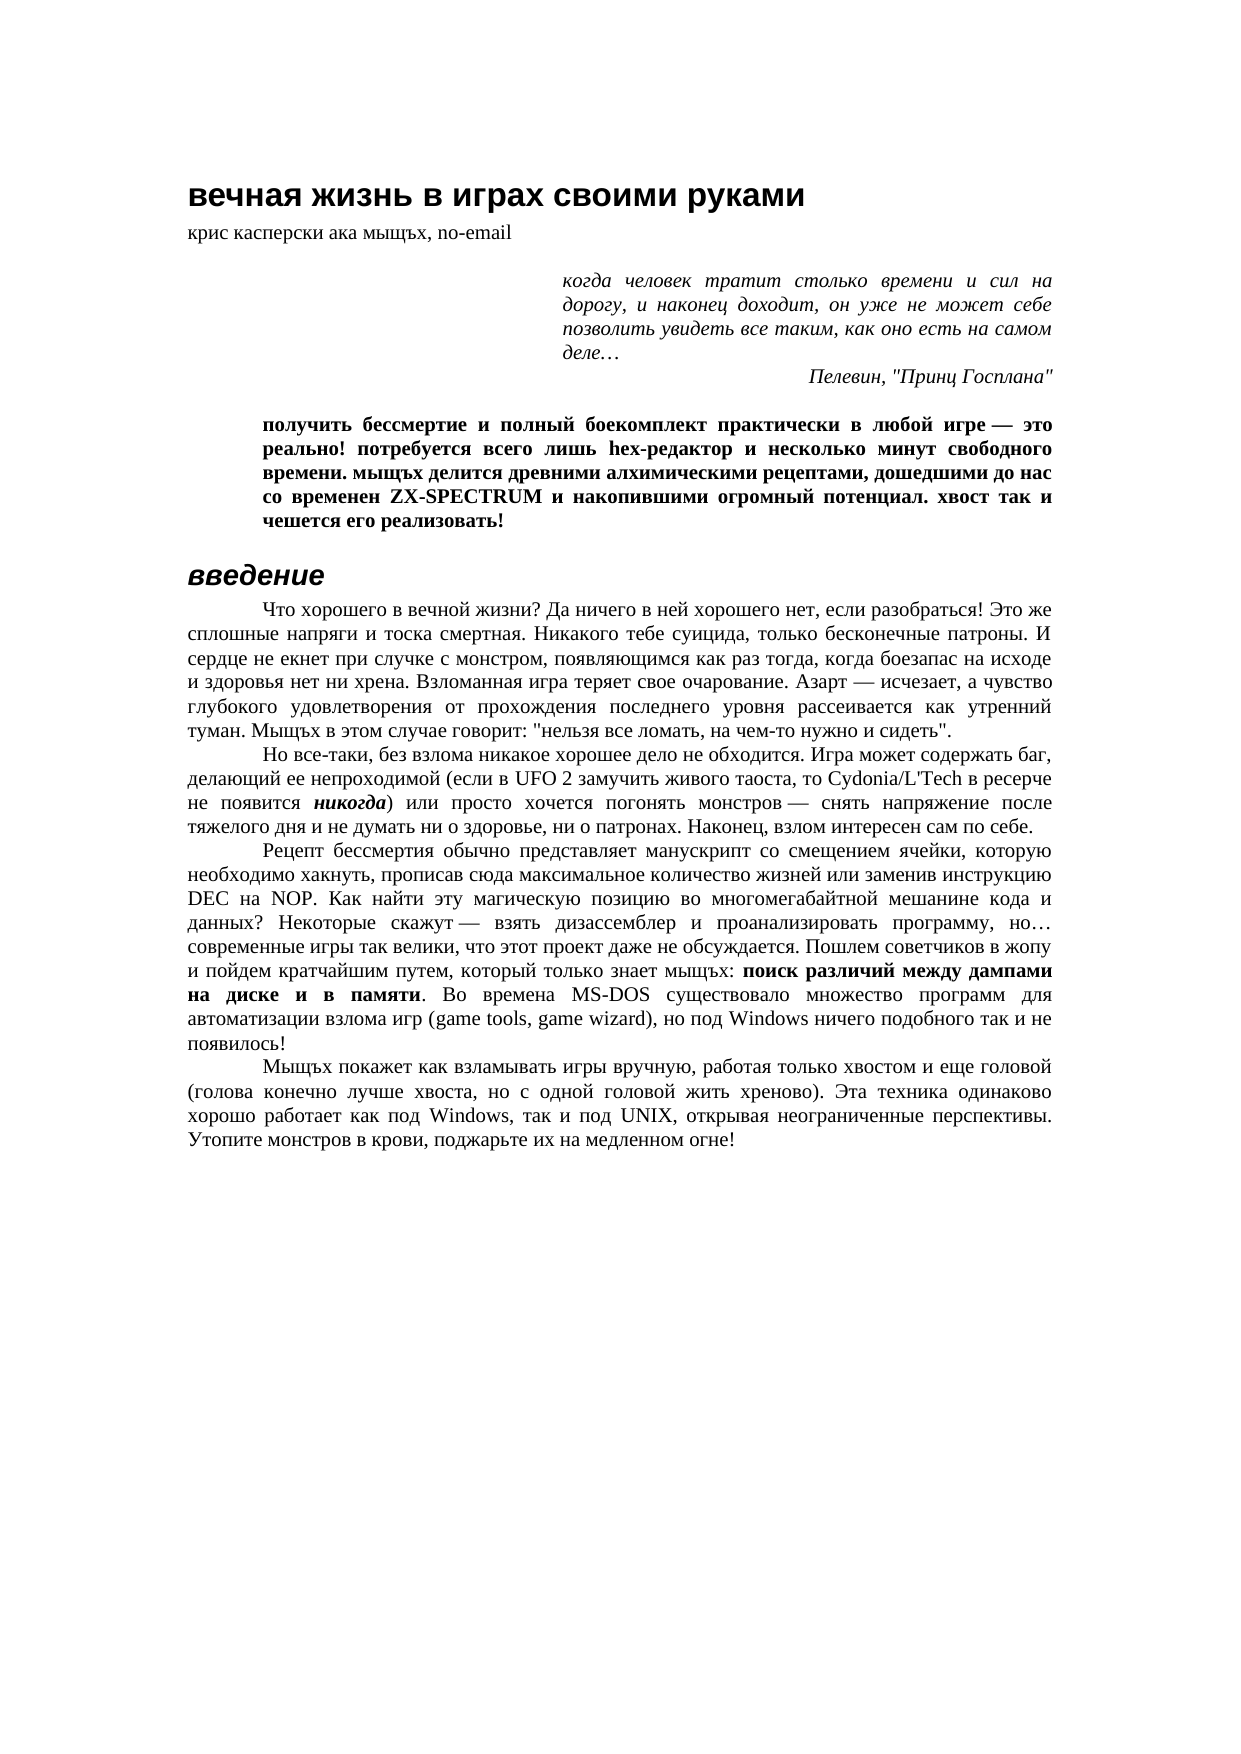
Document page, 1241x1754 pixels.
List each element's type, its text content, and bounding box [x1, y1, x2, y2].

text Рецепт бессмертия обычно представляет манускрипт со смещением ячейки, которую необходимо хакнуть, прописав сюда максимальное количество жизней или заменив инструкцию DEC на NOP. Как найти эту магическую позицию во многомегабайтной мешанине кода и данных? Некоторые скажут — взять дизассемблер и проанализировать программу, но… современные игры так велики, что этот проект даже не обсуждается. Пошлем советчиков в жопу и пойдем кратчайшим путем, который только знает мыщъх: поиск различий между дампами на диске и в памяти. Во времена MS-DOS существовало множество программ для автоматизации взлома игр (game tools, game wizard), но под Windows ничего подобного так и не появилось! [187, 838, 1053, 1054]
text Но все-таки, без взлома никакое хорошее дело не обходится. Игра может содержать баг, делающий ее непроходимой (если в UFO 2 замучить живого таоста, то Cydonia/L'Tech в ресерче не появится никогда) или просто хочется погонять монстров — снять напряжение после тяжелого дня и не думать ни о здоровье, ни о патронах. Наконец, взлом интересен сам по себе. [187, 742, 1053, 838]
text Что хорошего в вечной жизни? Да ничего в ней хорошего нет, если разобраться! Это же сплошные напряги и тоска смертная. Никакого тебе суицида, только бесконечные патроны. И сердце не екнет при случке с монстром, появляющимся как раз тогда, когда боезапас на исходе и здоровья нет ни хрена. Взломанная игра теряет свое очарование. Азарт — исчезает, а чувство глубокого удовлетворения от прохождения последнего уровня рассеивается как утренний туман. Мыщъх в этом случае говорит: "нельзя все ломать, на чем-то нужно и сидеть". [187, 597, 1053, 742]
text получить бессмертие и полный боекомплект практически в любой игре — это реально! потребуется всего лишь hex-редактор и несколько минут свободного времени. мыщъх делится древними алхимическими рецептами, дошедшими до нас со временен ZX-SPECTRUM и накопившими огромный потенциал. хвост так и чешется его реализовать! [262, 412, 1053, 532]
subtitle вечная жизнь в играх своими руками [187, 175, 1053, 213]
text Пелевин, "Принц Госплана" [562, 364, 1053, 388]
text когда человек тратит столько времени и сил на дорогу, и наконец доходит, он уже не может себе позволить увидеть все таким, как оно есть на самом деле… [562, 268, 1053, 364]
text крис касперски ака мыщъх, no-email [187, 220, 1053, 244]
text Мыщъх покажет как взламывать игры вручную, работая только хвостом и еще головой (голова конечно лучше хвоста, но с одной головой жить хреново). Эта техника одинаково хорошо работает как под Windows, так и под UNIX, открывая неограниченные перспективы. Утопите монстров в крови, поджарьте их на медленном огне! [187, 1054, 1053, 1151]
subtitle введение [187, 557, 1053, 591]
